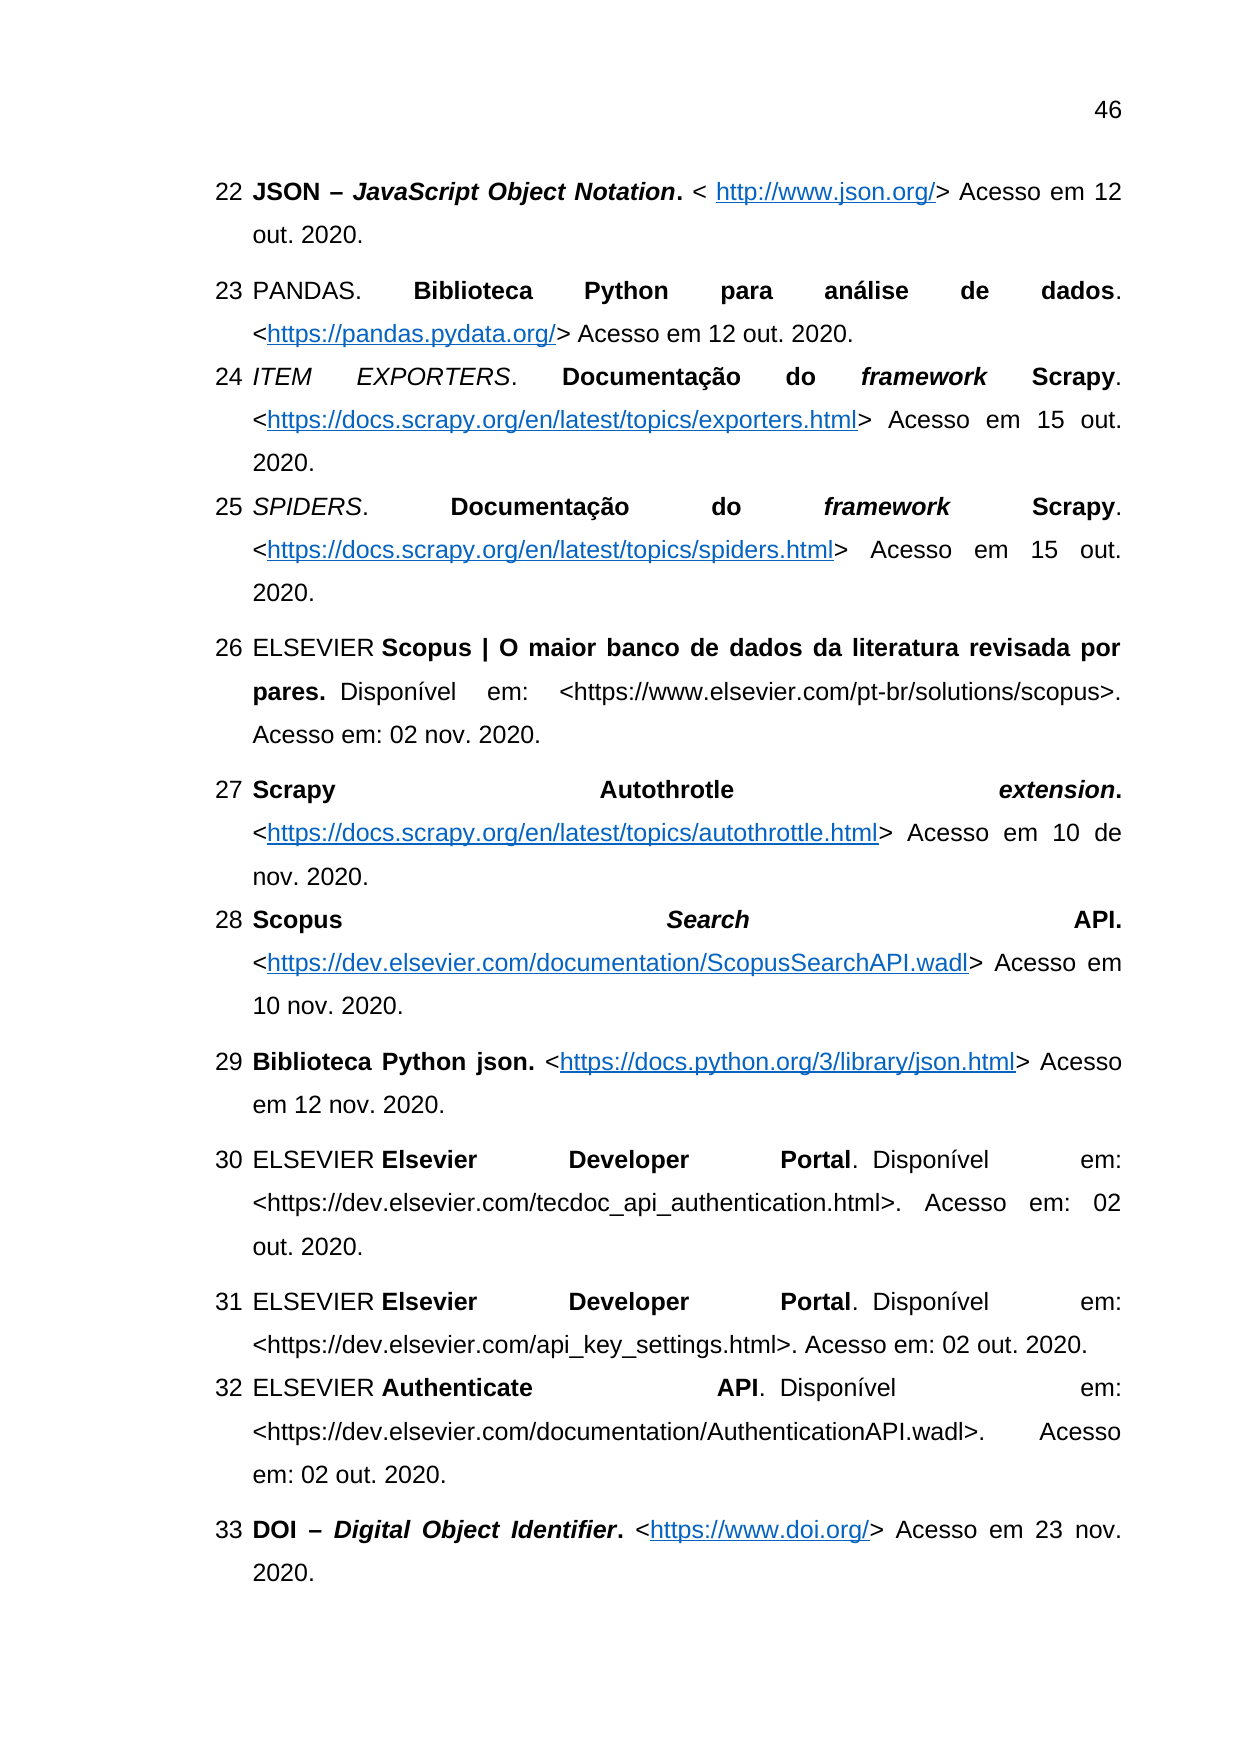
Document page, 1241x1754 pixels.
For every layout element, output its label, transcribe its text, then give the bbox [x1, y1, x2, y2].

list DOI – Digital Object Identifier. <https://www.doi.org/> Acesso em 23 nov. 2020. [215, 1515, 1122, 1587]
list ELSEVIER Authenticate API. Disponível em: <https://dev.elsevier.com/documentation/AuthenticationAPI.wadl>. Acesso em: 02 out. 2020. [215, 1373, 1122, 1488]
list ITEM EXPORTERS. Documentação do framework Scrapy. <https://docs.scrapy.org/en/latest/topics/exporters.html> Acesso em 15 out. 2020. [215, 362, 1122, 477]
list SPIDERS. Documentação do framework Scrapy. <https://docs.scrapy.org/en/latest/topics/spiders.html> Acesso em 15 out. 2020. [215, 492, 1122, 607]
list Scopus Search API. <https://dev.elsevier.com/documentation/ScopusSearchAPI.wadl> Acesso em 10 nov. 2020. [215, 905, 1122, 1020]
list ELSEVIER Elsevier Developer Portal. Disponível em: <https://dev.elsevier.com/api_key_settings.html>. Acesso em: 02 out. 2020. [215, 1287, 1122, 1359]
list PANDAS. Biblioteca Python para análise de dados. <https://pandas.pydata.org/> Acesso em 12 out. 2020. [215, 276, 1122, 348]
list ELSEVIER Scopus | O maior banco de dados da literatura revisada por pares. Disponível em: <https://www.elsevier.com/pt-br/solutions/scopus>. Acesso em: 02 nov. 2020. [215, 633, 1122, 748]
list ELSEVIER Elsevier Developer Portal. Disponível em: <https://dev.elsevier.com/tecdoc_api_authentication.html>. Acesso em: 02 out. 2020. [215, 1145, 1122, 1260]
list Biblioteca Python json. <https://docs.python.org/3/library/json.html> Acesso em 12 nov. 2020. [215, 1047, 1122, 1118]
list Scrapy Autothrotle extension. <https://docs.scrapy.org/en/latest/topics/autothrottle.html> Acesso em 10 de nov. 2020. [215, 775, 1122, 890]
list JSON – JavaScript Object Notation. < http://www.json.org/> Acesso em 12 out. 2020. [215, 177, 1122, 249]
